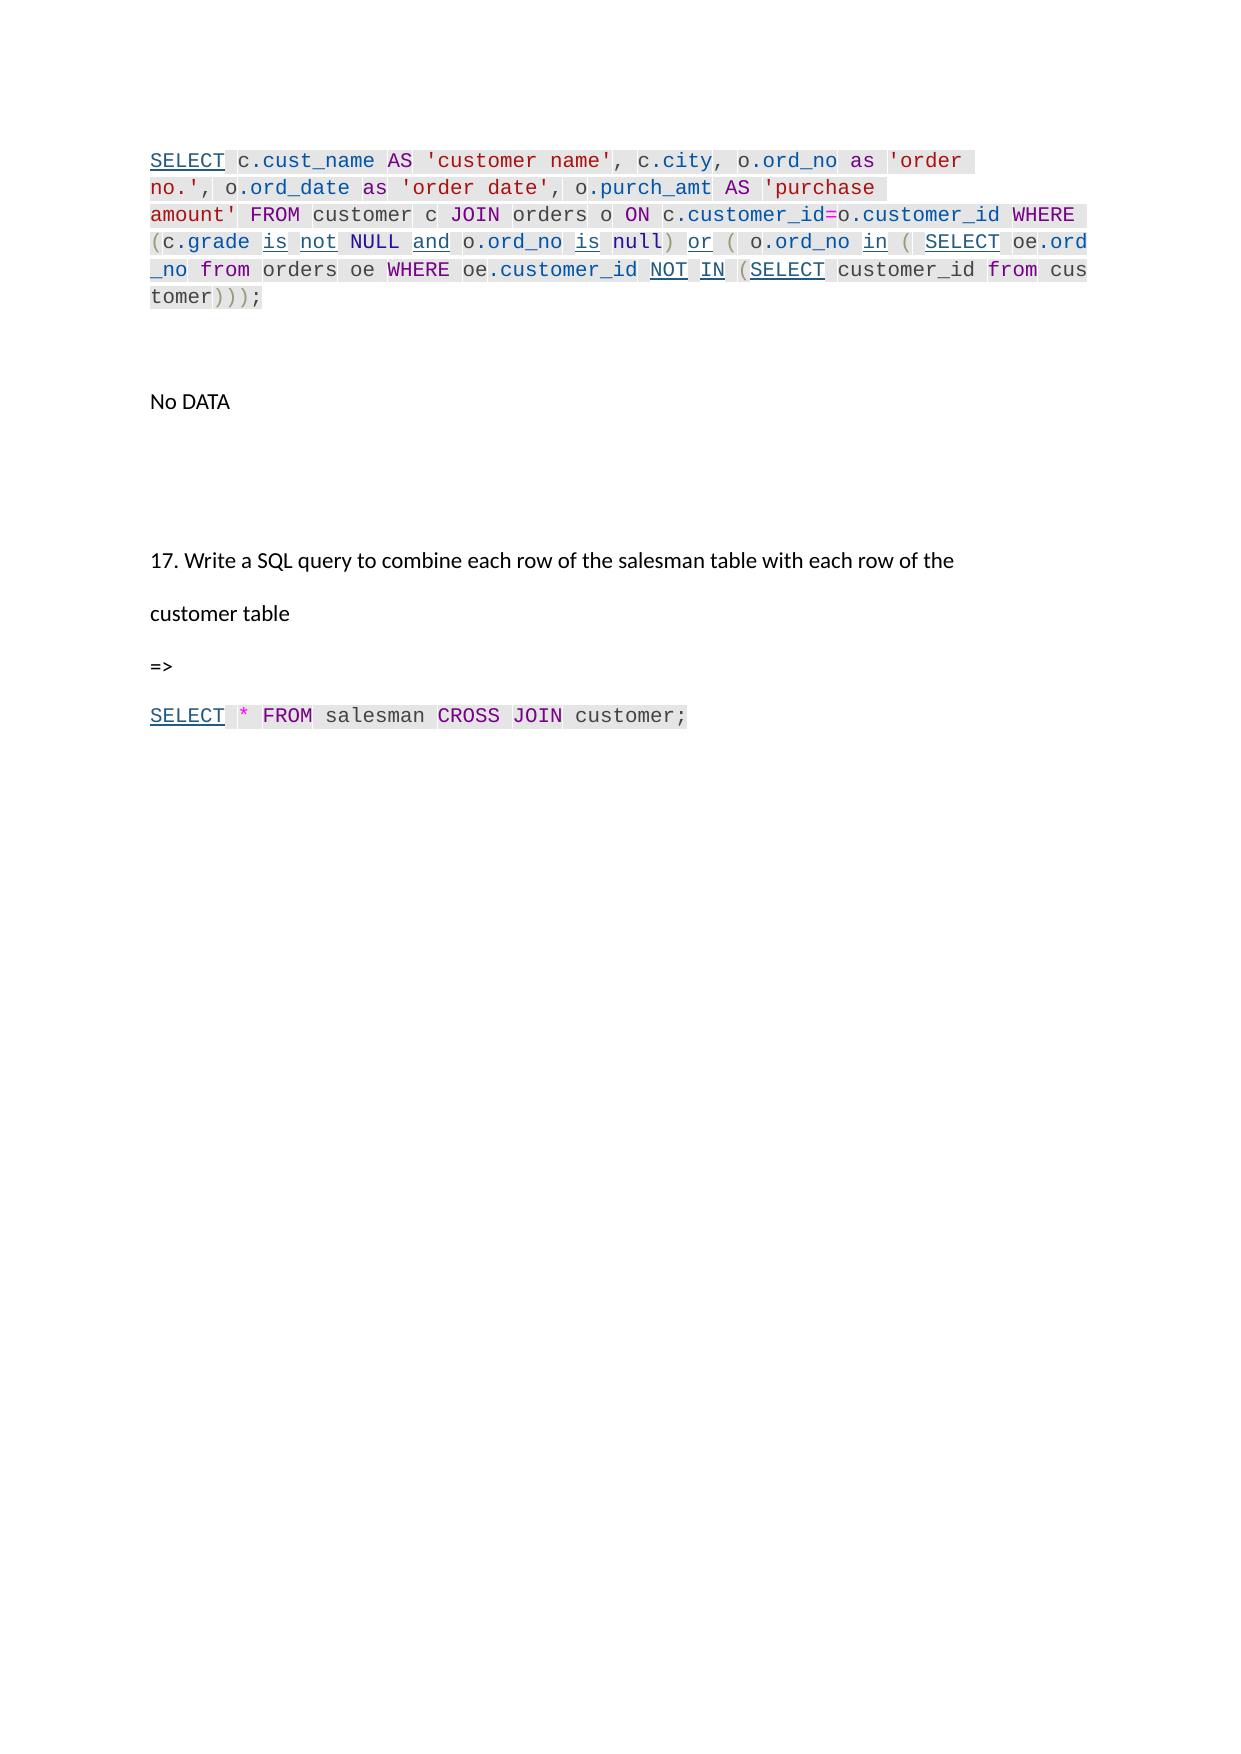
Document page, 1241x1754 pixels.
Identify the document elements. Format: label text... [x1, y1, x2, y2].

text customer table [150, 599, 1090, 627]
text SELECT * FROM salesman CROSS JOIN customer; [150, 705, 1090, 729]
text SELECT c.cust_name AS 'customer name', c.city, o.ord_no as 'order no.', o.ord_date as 'order date', o.purch_amt AS 'purchase amount' FROM customer c JOIN orders o ON c.customer_id=o.customer_id WHERE (c.grade is not NULL and o.ord_no is null) or ( o.ord_no in ( SELECT oe.ord_no from orders oe WHERE oe.customer_id NOT IN (SELECT customer_id from customer))); [150, 150, 1090, 309]
text => [150, 652, 1090, 680]
text No DATA [150, 387, 1090, 415]
text 17. Write a SQL query to combine each row of the salesman table with each row of the [150, 546, 1090, 574]
